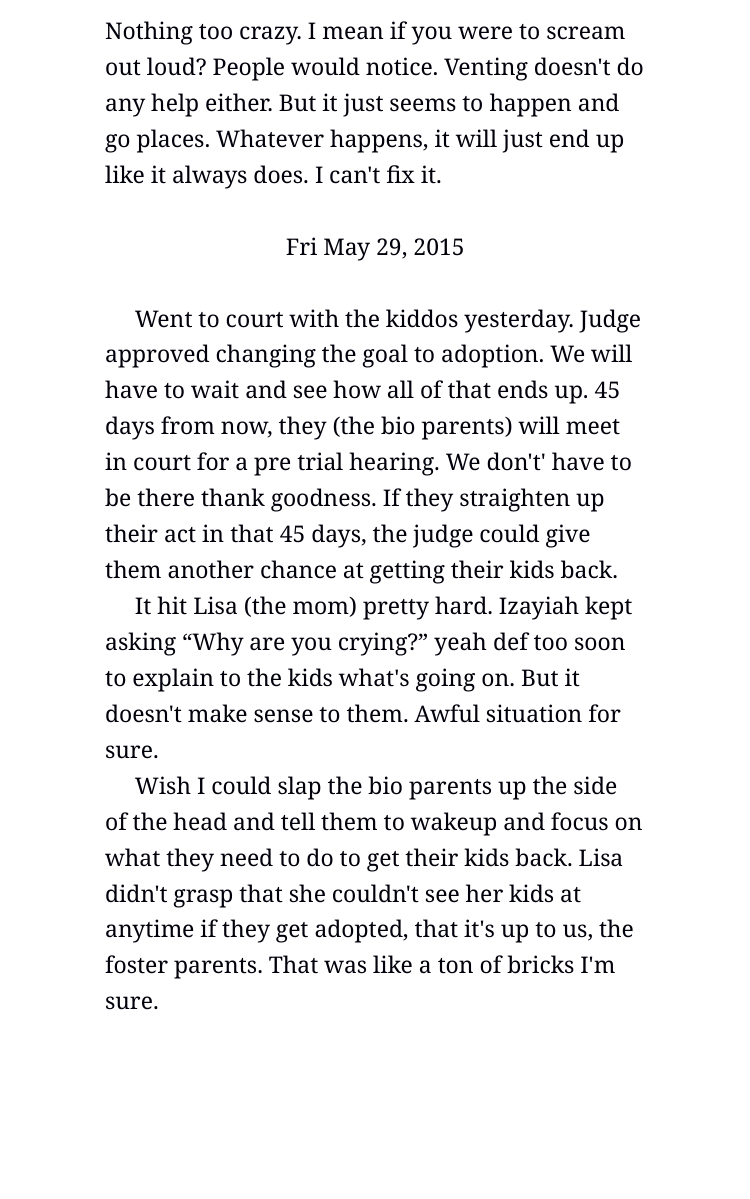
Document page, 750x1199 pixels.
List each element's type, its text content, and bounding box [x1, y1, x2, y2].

text It hit Lisa (the mom) pretty hard. Izayiah kept asking “Why are you crying?” yeah def too soon to explain to the kids what's going on. But it doesn't make sense to them. Awful situation for sure. [105, 590, 645, 765]
text Wish I could slap the bio parents up the side of the head and tell them to wakeup and focus on what they need to do to get their kids back. Lisa didn't grasp that she couldn't see her kids at anytime if they get adopted, that it's up to us, the foster parents. That was like a ton of bricks I'm sure. [105, 770, 645, 1017]
text Nothing too crazy. I mean if you were to scream out loud? People would notice. Venting doesn't do any help either. But it just seems to happen and go places. Whatever happens, it will just end up like it always does. I can't fix it. [105, 15, 645, 190]
text Fri May 29, 2015 [105, 231, 645, 262]
text Went to court with the kiddos yesterday. Judge approved changing the goal to adoption. We will have to wait and see how all of that ends up. 45 days from now, they (the bio parents) will meet in court for a pre trial hearing. We don't' have to be there thank goodness. If they straighten up their act in that 45 days, the judge could give them another chance at getting their kids back. [105, 302, 645, 585]
